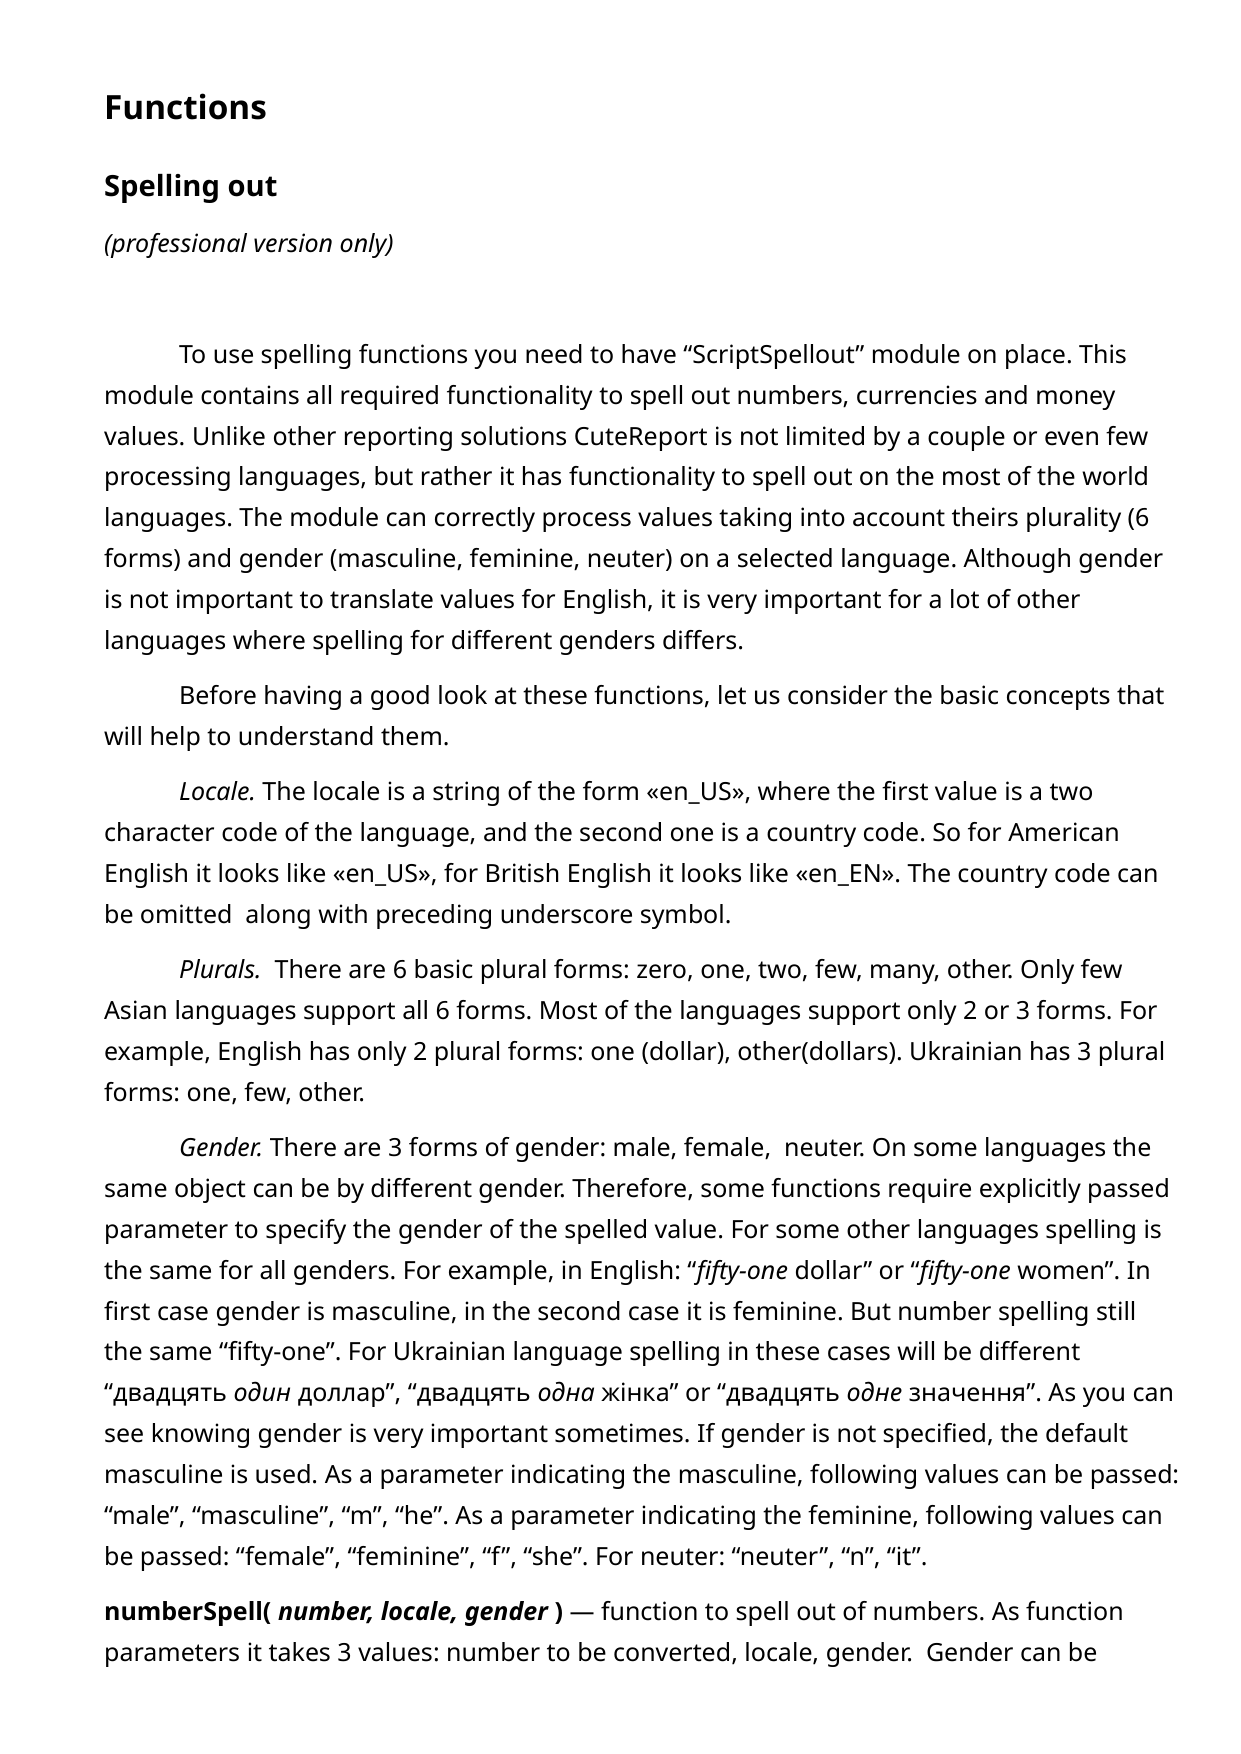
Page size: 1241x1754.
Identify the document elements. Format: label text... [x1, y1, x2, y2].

text (professional version only) [104, 226, 1181, 260]
text Locale. The locale is a string of the form «en_US», where the first value is a two character code of the language, and the second one is a country code. So for American English it looks like «en_US», for British English it looks like «en_EN». The country code can be omitted along with preceding underscore symbol. [104, 774, 1181, 931]
text To use spelling functions you need to have “ScriptSpellout” module on place. This module contains all required functionality to spell out numbers, currencies and money values. Unlike other reporting solutions CuteReport is not limited by a couple or even few processing languages, but rather it has functionality to spell out on the most of the world languages. The module can correctly process values taking into account theirs plurality (6 forms) and gender (masculine, feminine, neuter) on a selected language. Although gender is not important to translate values for English, it is very important for a lot of other languages where spelling for different genders differs. [104, 337, 1181, 656]
subtitle Spelling out [104, 165, 1181, 205]
text Before having a good look at these functions, let us consider the basic concepts that will help to understand them. [104, 678, 1181, 753]
text numberSpell( number, locale, gender ) — function to spell out of numbers. As function parameters it takes 3 values: number to be converted, locale, gender. Gender can be [104, 1594, 1181, 1668]
text Plurals. There are 6 basic plural forms: zero, one, two, few, many, other. Only few Asian languages support all 6 forms. Most of the languages support only 2 or 3 forms. For example, English has only 2 plural forms: one (dollar), other(dollars). Ukrainian has 3 plural forms: one, few, other. [104, 952, 1181, 1108]
text Gender. There are 3 forms of gender: male, female, neuter. On some languages the same object can be by different gender. Therefore, some functions require explicitly passed parameter to specify the gender of the spelled value. For some other languages spelling is the same for all genders. For example, in English: “fifty-one dollar” or “fifty-one women”. In first case gender is masculine, in the second case it is feminine. But number spelling still the same “fifty-one”. For Ukrainian language spelling in these cases will be different “двадцять один доллар”, “двадцять одна жінка” or “двадцять одне значення”. As you can see knowing gender is very important sometimes. If gender is not specified, the default masculine is used. As a parameter indicating the masculine, following values can be passed: “male”, “masculine”, “m”, “he”. As a parameter indicating the feminine, following values can be passed: “female”, “feminine”, “f”, “she”. For neuter: “neuter”, “n”, “it”. [104, 1130, 1181, 1572]
subtitle Functions [104, 83, 1181, 129]
